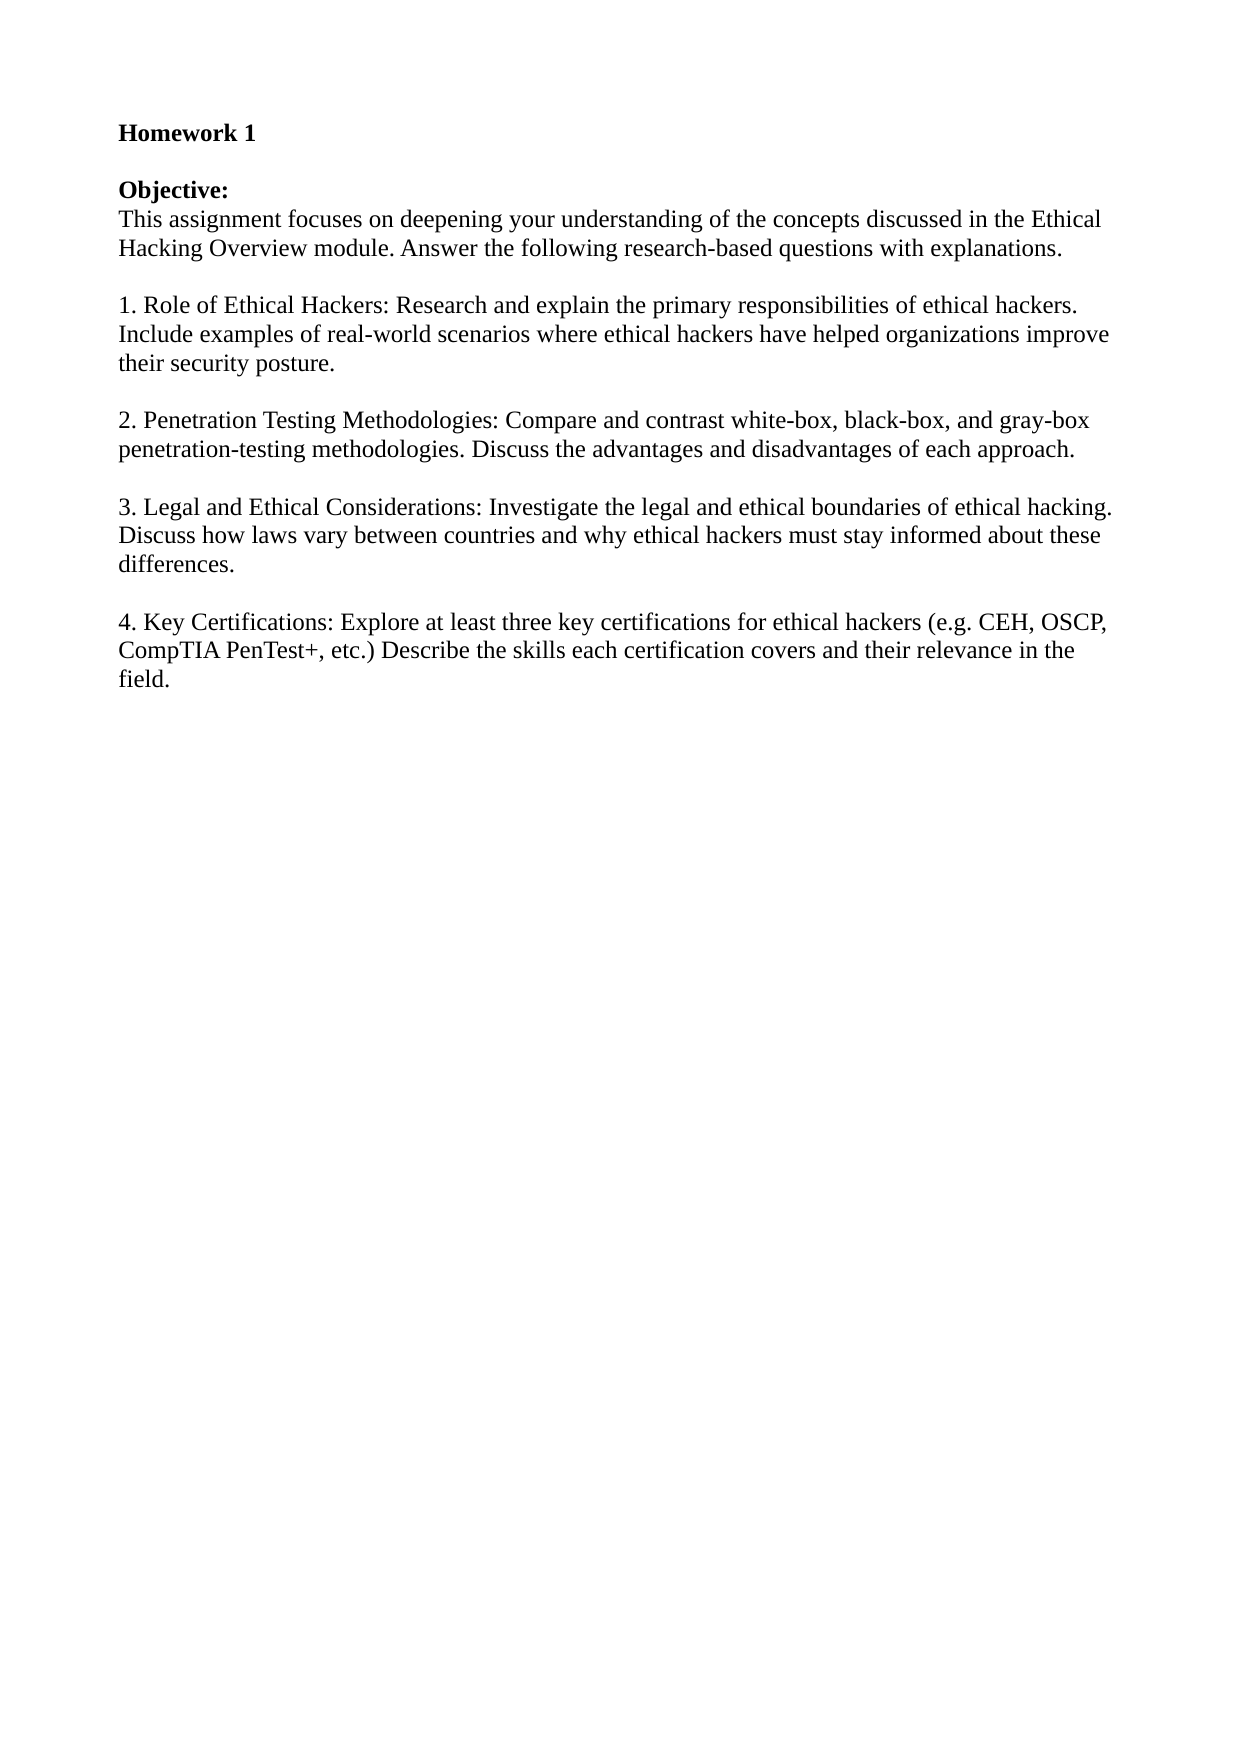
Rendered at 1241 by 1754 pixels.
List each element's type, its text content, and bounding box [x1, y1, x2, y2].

text 2. Penetration Testing Methodologies: Compare and contrast white-box, black-box, and gray-box penetration-testing methodologies. Discuss the advantages and disadvantages of each approach. [118, 406, 1122, 463]
text Homework 1 [118, 118, 1122, 147]
text 4. Key Certifications: Explore at least three key certifications for ethical hackers (e.g. CEH, OSCP, CompTIA PenTest+, etc.) Describe the skills each certification covers and their relevance in the field. [118, 607, 1122, 693]
text 3. Legal and Ethical Considerations: Investigate the legal and ethical boundaries of ethical hacking. Discuss how laws vary between countries and why ethical hackers must stay informed about these differences. [118, 492, 1122, 578]
text This assignment focuses on deepening your understanding of the concepts discussed in the Ethical Hacking Overview module. Answer the following research-based questions with explanations. [118, 204, 1122, 262]
text Objective: [118, 176, 1122, 204]
text 1. Role of Ethical Hackers: Research and explain the primary responsibilities of ethical hackers. Include examples of real-world scenarios where ethical hackers have helped organizations improve their security posture. [118, 291, 1122, 377]
